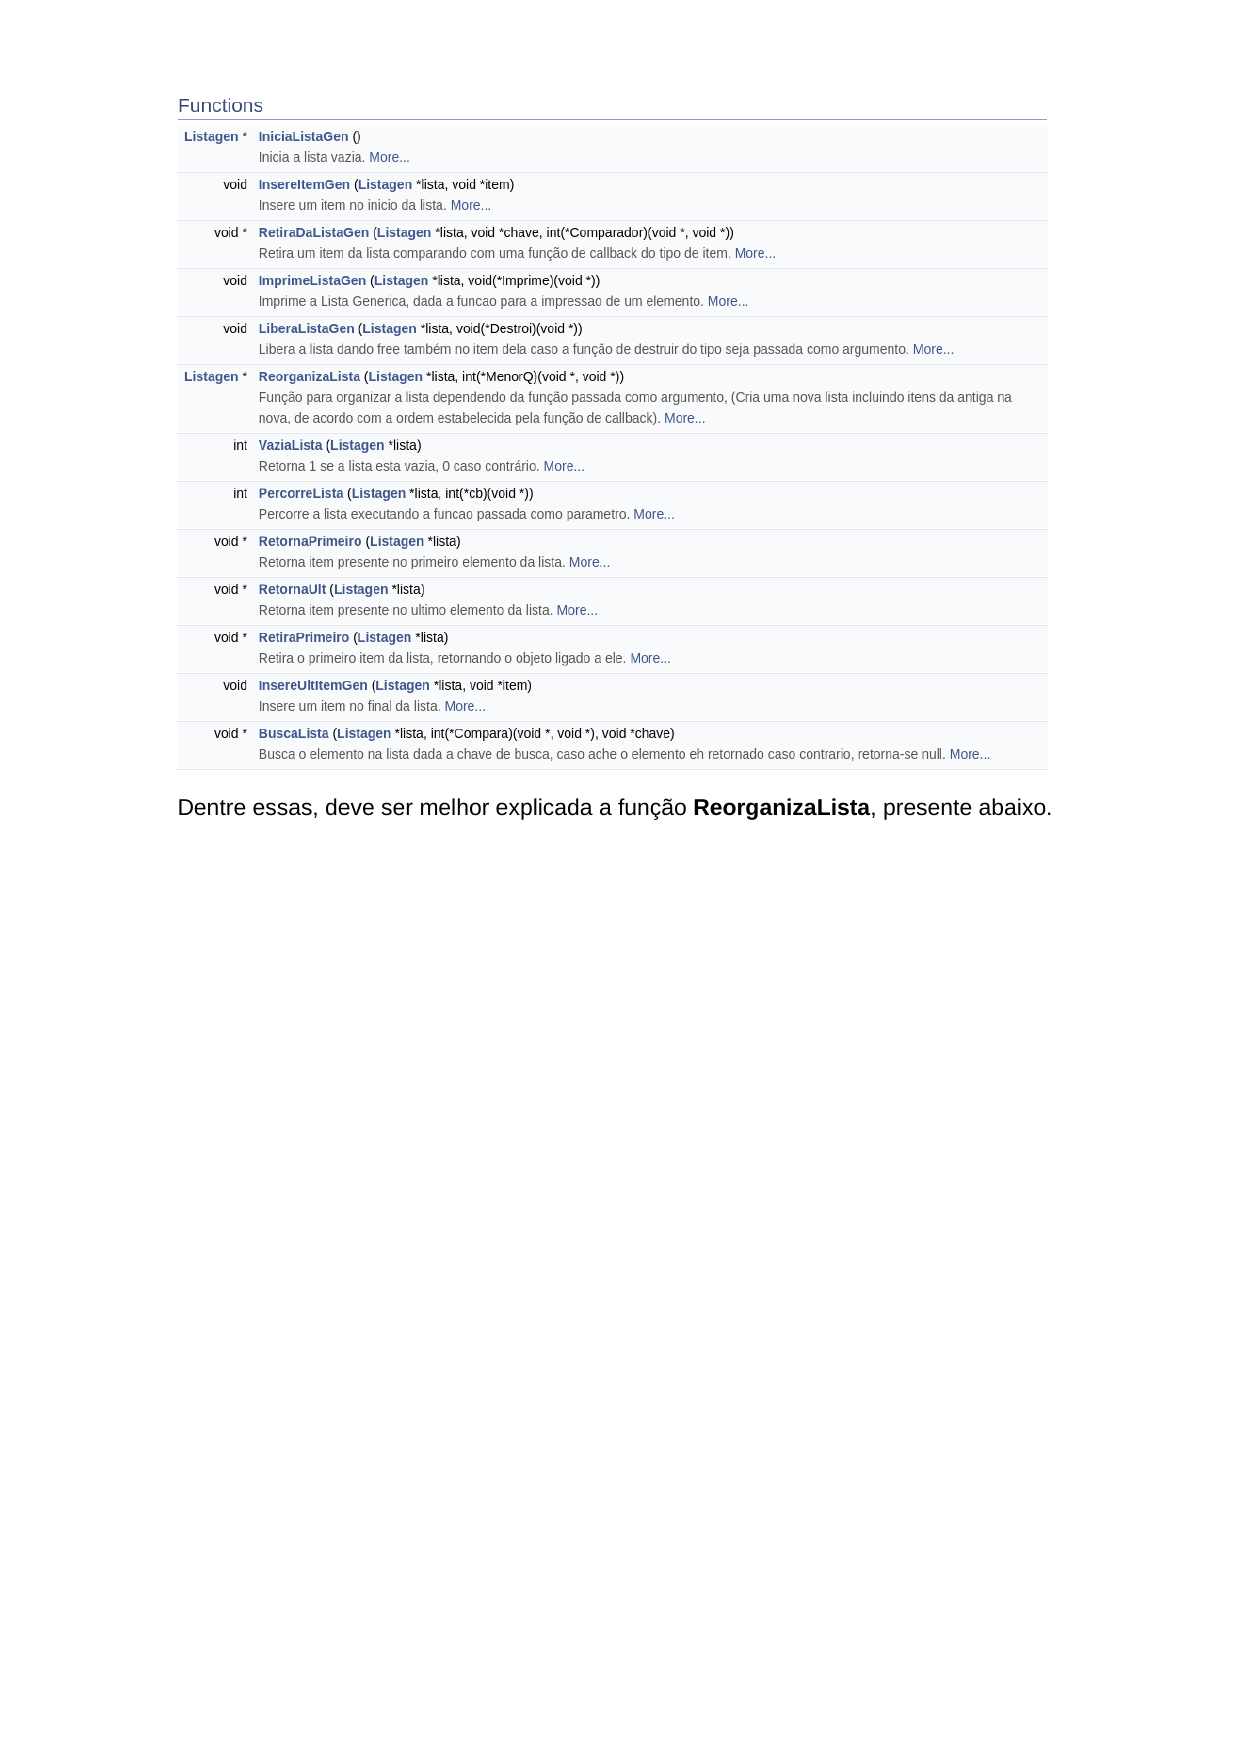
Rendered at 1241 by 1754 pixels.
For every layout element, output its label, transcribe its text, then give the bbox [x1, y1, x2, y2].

text Dentre essas, deve ser melhor explicada a função ReorganizaLista, presente abaixo. [177, 154, 1063, 820]
picture [166, 87, 1052, 794]
